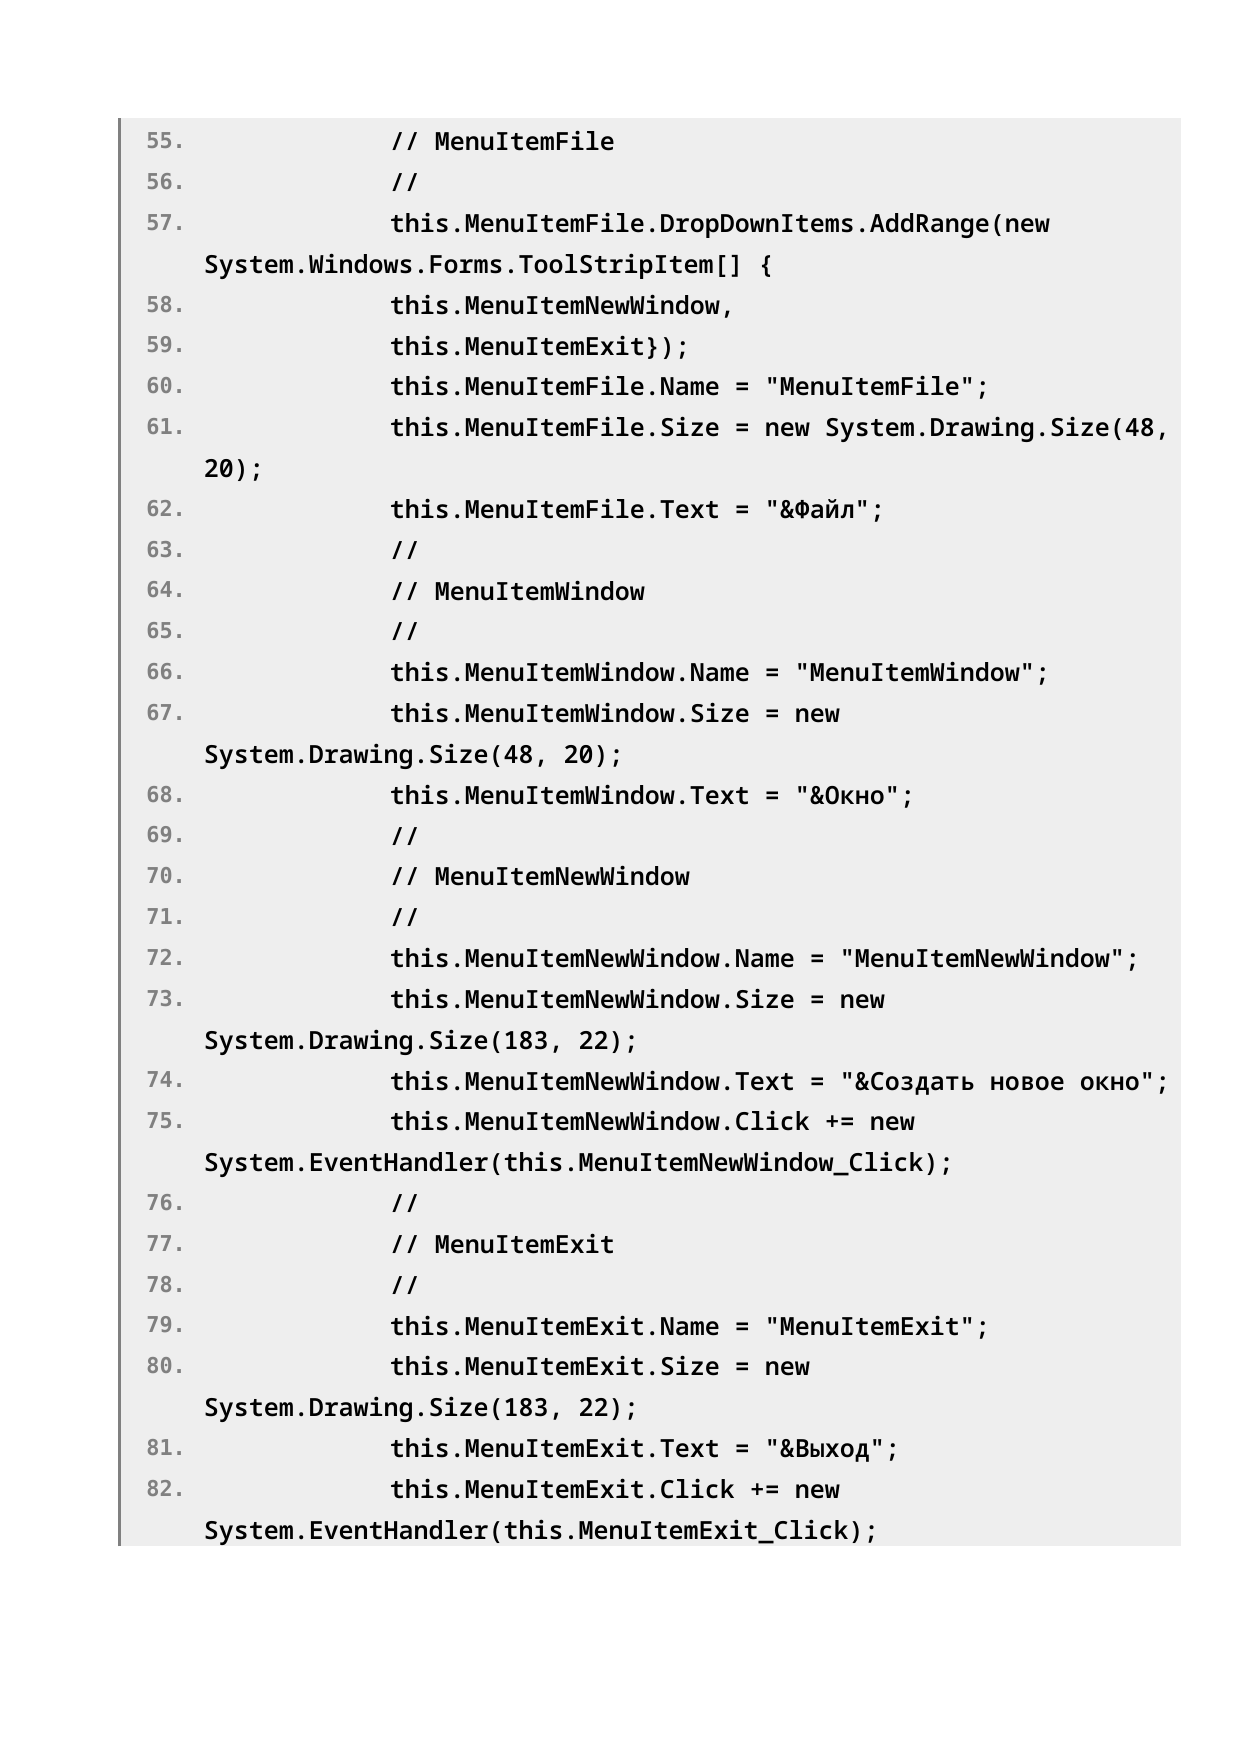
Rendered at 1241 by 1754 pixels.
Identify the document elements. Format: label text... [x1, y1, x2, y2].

list this.MenuItemWindow.Text = "&Окно"; [121, 771, 1181, 811]
list this.MenuItemExit.Name = "MenuItemExit"; [121, 1302, 1181, 1342]
list // MenuItemWindow [121, 567, 1181, 607]
list this.MenuItemFile.Text = "&Файл"; [121, 486, 1181, 526]
list // [121, 1180, 1181, 1220]
list this.MenuItemExit.Click += new System.EventHandler(this.MenuItemExit_Click); [121, 1466, 1181, 1546]
list this.MenuItemExit.Size = new System.Drawing.Size(183, 22); [121, 1343, 1181, 1424]
list this.MenuItemNewWindow.Click += new System.EventHandler(this.MenuItemNewWindow_Click); [121, 1098, 1181, 1179]
list this.MenuItemNewWindow.Text = "&Создать новое окно"; [121, 1057, 1181, 1097]
list this.MenuItemExit}); [121, 322, 1181, 362]
list this.MenuItemFile.Name = "MenuItemFile"; [121, 363, 1181, 403]
list this.MenuItemWindow.Size = new System.Drawing.Size(48, 20); [121, 690, 1181, 771]
list // MenuItemFile [121, 118, 1181, 158]
list // [121, 608, 1181, 648]
list this.MenuItemFile.DropDownItems.AddRange(new System.Windows.Forms.ToolStripItem[] { [121, 200, 1181, 281]
list // [121, 526, 1181, 566]
list this.MenuItemNewWindow, [121, 281, 1181, 321]
list // [121, 159, 1181, 199]
list // [121, 812, 1181, 852]
list // [121, 1261, 1181, 1301]
list this.MenuItemExit.Text = "&Выход"; [121, 1425, 1181, 1465]
list this.MenuItemFile.Size = new System.Drawing.Size(48, 20); [121, 404, 1181, 485]
list // MenuItemNewWindow [121, 853, 1181, 893]
list // MenuItemExit [121, 1221, 1181, 1261]
list // [121, 894, 1181, 934]
list this.MenuItemNewWindow.Name = "MenuItemNewWindow"; [121, 935, 1181, 975]
list this.MenuItemNewWindow.Size = new System.Drawing.Size(183, 22); [121, 976, 1181, 1056]
list this.MenuItemWindow.Name = "MenuItemWindow"; [121, 649, 1181, 689]
